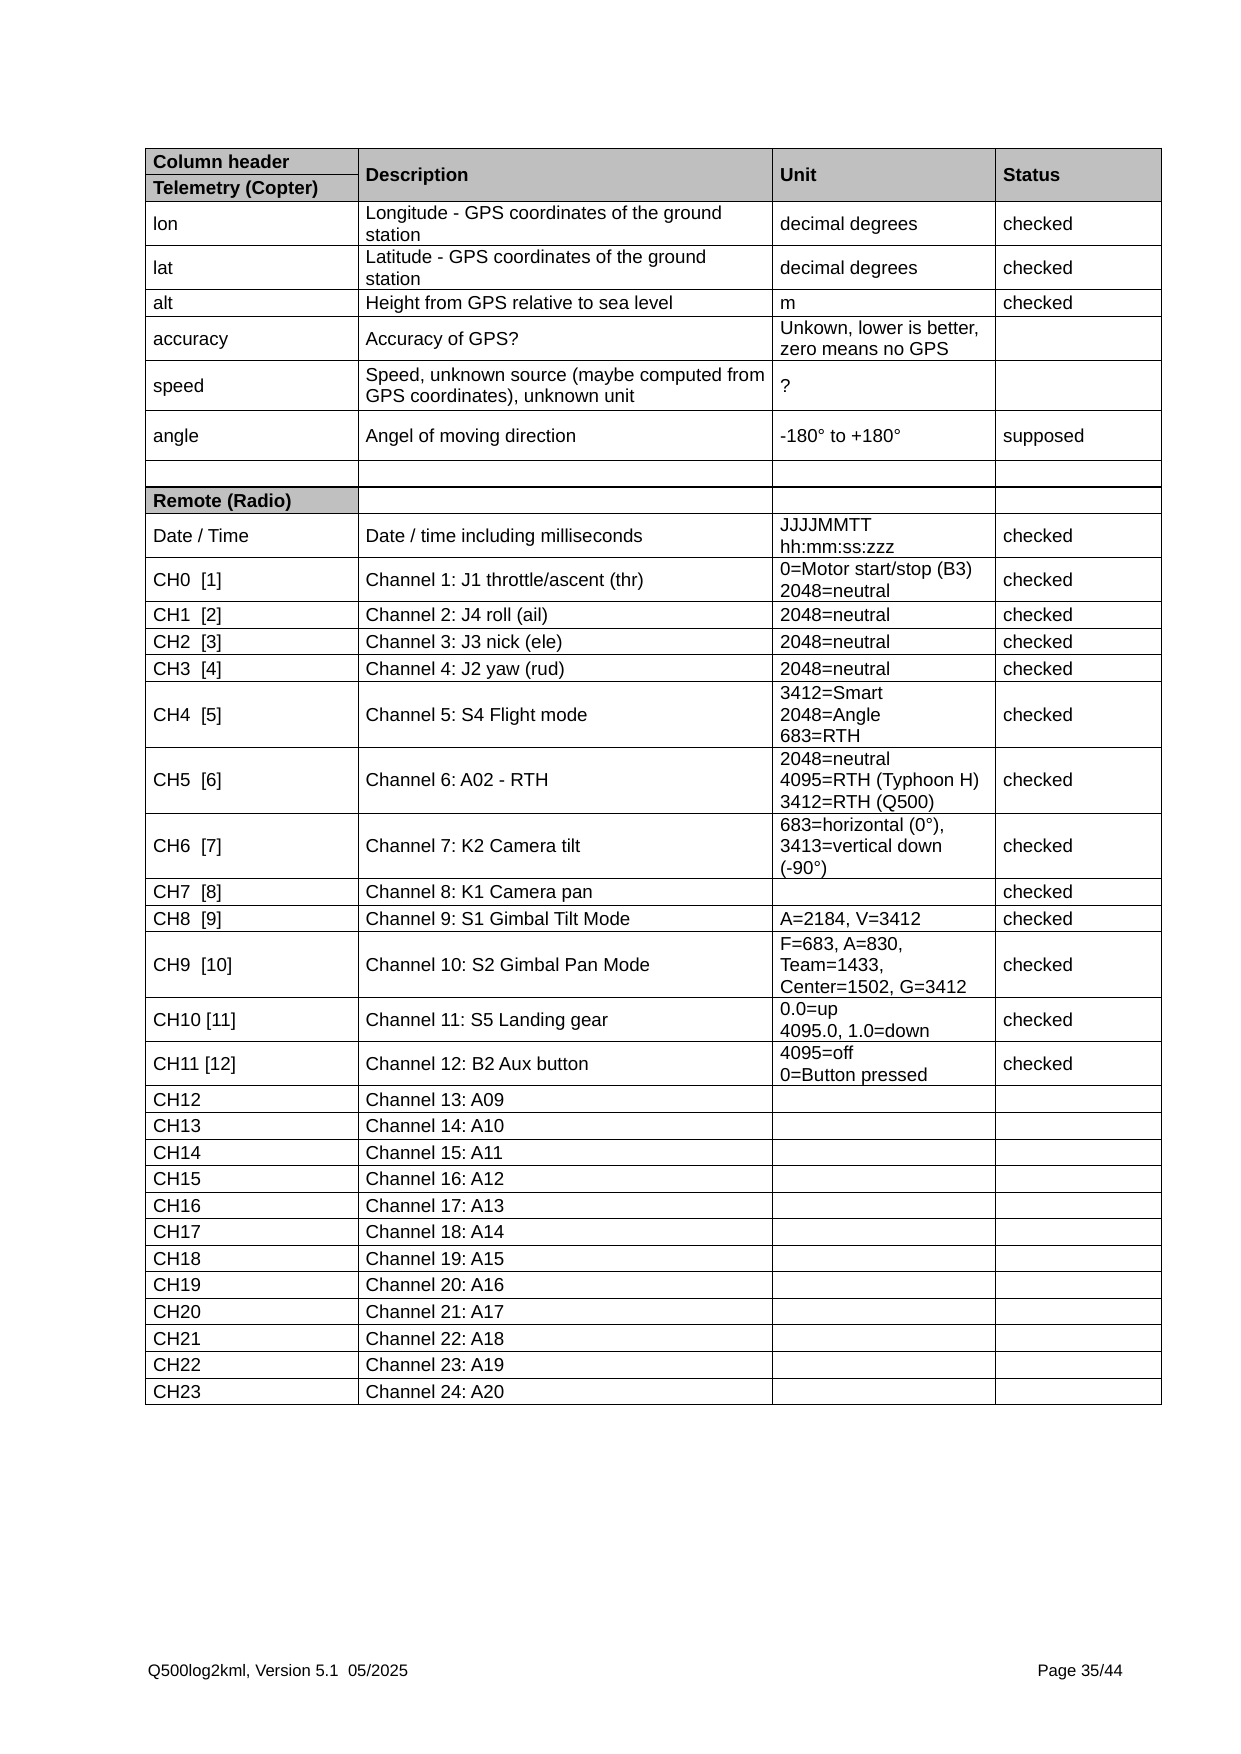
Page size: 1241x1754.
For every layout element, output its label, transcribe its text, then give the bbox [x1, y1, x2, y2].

table_cell lat [146, 246, 358, 289]
table_cell CH16 [146, 1193, 358, 1218]
table_cell 2048=neutral [773, 655, 995, 681]
table_cell Channel 4: J2 yaw (rud) [359, 655, 772, 681]
table_cell checked [996, 814, 1161, 878]
table_cell [996, 1352, 1161, 1377]
table_cell 2048=neutral 4095=RTH (Typhoon H) 3412=RTH (Q500) [773, 748, 995, 812]
table_cell [773, 1166, 995, 1192]
table_cell CH2 [3] [146, 629, 358, 654]
table_cell [996, 1379, 1161, 1404]
table_cell Channel 8: K1 Camera pan [359, 879, 772, 905]
table_cell [996, 1299, 1161, 1324]
table_cell Channel 18: A14 [359, 1219, 772, 1245]
table_header Unit [773, 149, 995, 201]
table_cell Channel 17: A13 [359, 1193, 772, 1218]
table_cell m [773, 290, 995, 316]
table_cell 2048=neutral [773, 602, 995, 628]
table_cell [996, 361, 1161, 410]
table_cell [773, 1086, 995, 1112]
table_cell Height from GPS relative to sea level [359, 290, 772, 316]
table_cell CH17 [146, 1219, 358, 1245]
table_cell [773, 1246, 995, 1271]
table_cell 3412=Smart 2048=Angle 683=RTH [773, 682, 995, 747]
table_cell Remote (Radio) [146, 488, 358, 513]
table_cell [773, 461, 995, 486]
table_cell -180° to +180° [773, 411, 995, 460]
table_cell CH20 [146, 1299, 358, 1324]
table_cell CH4 [5] [146, 682, 358, 747]
table_cell Telemetry (Copter) [146, 175, 358, 201]
table_cell decimal degrees [773, 246, 995, 289]
table_cell Channel 11: S5 Landing gear [359, 998, 772, 1041]
table_cell checked [996, 1042, 1161, 1085]
table_cell CH22 [146, 1352, 358, 1377]
table_cell [996, 1246, 1161, 1271]
table_cell F=683, A=830, Team=1433, Center=1502, G=3412 [773, 932, 995, 997]
table_cell Date / Time [146, 514, 358, 557]
table_cell Channel 19: A15 [359, 1246, 772, 1271]
table_cell Channel 12: B2 Aux button [359, 1042, 772, 1085]
table_cell CH21 [146, 1325, 358, 1351]
table_cell [773, 1379, 995, 1404]
table_cell Channel 5: S4 Flight mode [359, 682, 772, 747]
table_cell [996, 1140, 1161, 1165]
table_cell Channel 13: A09 [359, 1086, 772, 1112]
table_cell Channel 9: S1 Gimbal Tilt Mode [359, 906, 772, 931]
table_cell checked [996, 629, 1161, 654]
table_cell [773, 1219, 995, 1245]
table_cell Longitude - GPS coordinates of the ground station [359, 202, 772, 245]
table_cell checked [996, 558, 1161, 601]
table_cell checked [996, 202, 1161, 245]
table_cell [773, 488, 995, 513]
table_cell checked [996, 906, 1161, 931]
table_cell CH8 [9] [146, 906, 358, 931]
table_cell Channel 6: A02 - RTH [359, 748, 772, 812]
table_cell supposed [996, 411, 1161, 460]
table_cell checked [996, 748, 1161, 812]
table_cell [146, 461, 358, 486]
table_cell checked [996, 290, 1161, 316]
table_cell CH10 [11] [146, 998, 358, 1041]
table_cell [773, 1299, 995, 1324]
table_cell [996, 1113, 1161, 1138]
table_cell Date / time including milliseconds [359, 514, 772, 557]
table_cell [996, 1325, 1161, 1351]
table_cell [996, 317, 1161, 360]
table_cell Channel 3: J3 nick (ele) [359, 629, 772, 654]
table_header Description [359, 149, 772, 201]
table_cell checked [996, 655, 1161, 681]
table_cell Channel 21: A17 [359, 1299, 772, 1324]
table_cell Channel 15: A11 [359, 1140, 772, 1165]
table_cell checked [996, 932, 1161, 997]
table_cell alt [146, 290, 358, 316]
table_cell 4095=off 0=Button pressed [773, 1042, 995, 1085]
table_cell [996, 461, 1161, 486]
table_cell [773, 1352, 995, 1377]
table_cell [773, 1113, 995, 1138]
table_cell CH14 [146, 1140, 358, 1165]
table_cell CH15 [146, 1166, 358, 1192]
table_cell CH3 [4] [146, 655, 358, 681]
table_cell lon [146, 202, 358, 245]
table_cell CH19 [146, 1272, 358, 1298]
table_cell Unkown, lower is better, zero means no GPS [773, 317, 995, 360]
table_cell Channel 24: A20 [359, 1379, 772, 1404]
table_cell [773, 1140, 995, 1165]
table_cell CH23 [146, 1379, 358, 1404]
table_header Status [996, 149, 1161, 201]
table_cell Channel 23: A19 [359, 1352, 772, 1377]
table_cell Channel 2: J4 roll (ail) [359, 602, 772, 628]
table_cell [996, 1219, 1161, 1245]
table_cell CH6 [7] [146, 814, 358, 878]
table_cell [773, 1272, 995, 1298]
table_cell [996, 488, 1161, 513]
table_cell CH18 [146, 1246, 358, 1271]
table_cell 0=Motor start/stop (B3) 2048=neutral [773, 558, 995, 601]
table_cell [996, 1193, 1161, 1218]
table_cell checked [996, 514, 1161, 557]
table_cell [773, 1193, 995, 1218]
table_cell A=2184, V=3412 [773, 906, 995, 931]
table_cell Channel 22: A18 [359, 1325, 772, 1351]
table_cell speed [146, 361, 358, 410]
table_cell 0.0=up 4095.0, 1.0=down [773, 998, 995, 1041]
table_cell CH13 [146, 1113, 358, 1138]
table_cell Speed, unknown source (maybe computed from GPS coordinates), unknown unit [359, 361, 772, 410]
table_cell [996, 1166, 1161, 1192]
table_cell CH12 [146, 1086, 358, 1112]
table_cell checked [996, 602, 1161, 628]
table_cell Channel 16: A12 [359, 1166, 772, 1192]
table_cell [996, 1086, 1161, 1112]
table_cell checked [996, 879, 1161, 905]
table_cell 2048=neutral [773, 629, 995, 654]
table_cell Channel 20: A16 [359, 1272, 772, 1298]
table_cell Channel 7: K2 Camera tilt [359, 814, 772, 878]
table_cell JJJJMMTT hh:mm:ss:zzz [773, 514, 995, 557]
table_cell Channel 14: A10 [359, 1113, 772, 1138]
table_cell Angel of moving direction [359, 411, 772, 460]
table_cell [359, 488, 772, 513]
table_cell CH1 [2] [146, 602, 358, 628]
table_cell checked [996, 998, 1161, 1041]
table_cell CH9 [10] [146, 932, 358, 997]
table_cell accuracy [146, 317, 358, 360]
table_cell CH11 [12] [146, 1042, 358, 1085]
table_cell [996, 1272, 1161, 1298]
table_cell angle [146, 411, 358, 460]
table_cell ? [773, 361, 995, 410]
table_cell checked [996, 246, 1161, 289]
table_cell CH0 [1] [146, 558, 358, 601]
table_cell 683=horizontal (0°), 3413=vertical down (-90°) [773, 814, 995, 878]
table_cell Channel 10: S2 Gimbal Pan Mode [359, 932, 772, 997]
table_cell [773, 1325, 995, 1351]
table_cell CH7 [8] [146, 879, 358, 905]
table_cell Latitude - GPS coordinates of the ground station [359, 246, 772, 289]
table_cell [773, 879, 995, 905]
table_header Column header [146, 149, 358, 174]
table_cell decimal degrees [773, 202, 995, 245]
table_cell CH5 [6] [146, 748, 358, 812]
table_cell Accuracy of GPS? [359, 317, 772, 360]
table_cell Channel 1: J1 throttle/ascent (thr) [359, 558, 772, 601]
table_cell [359, 461, 772, 486]
table_cell checked [996, 682, 1161, 747]
